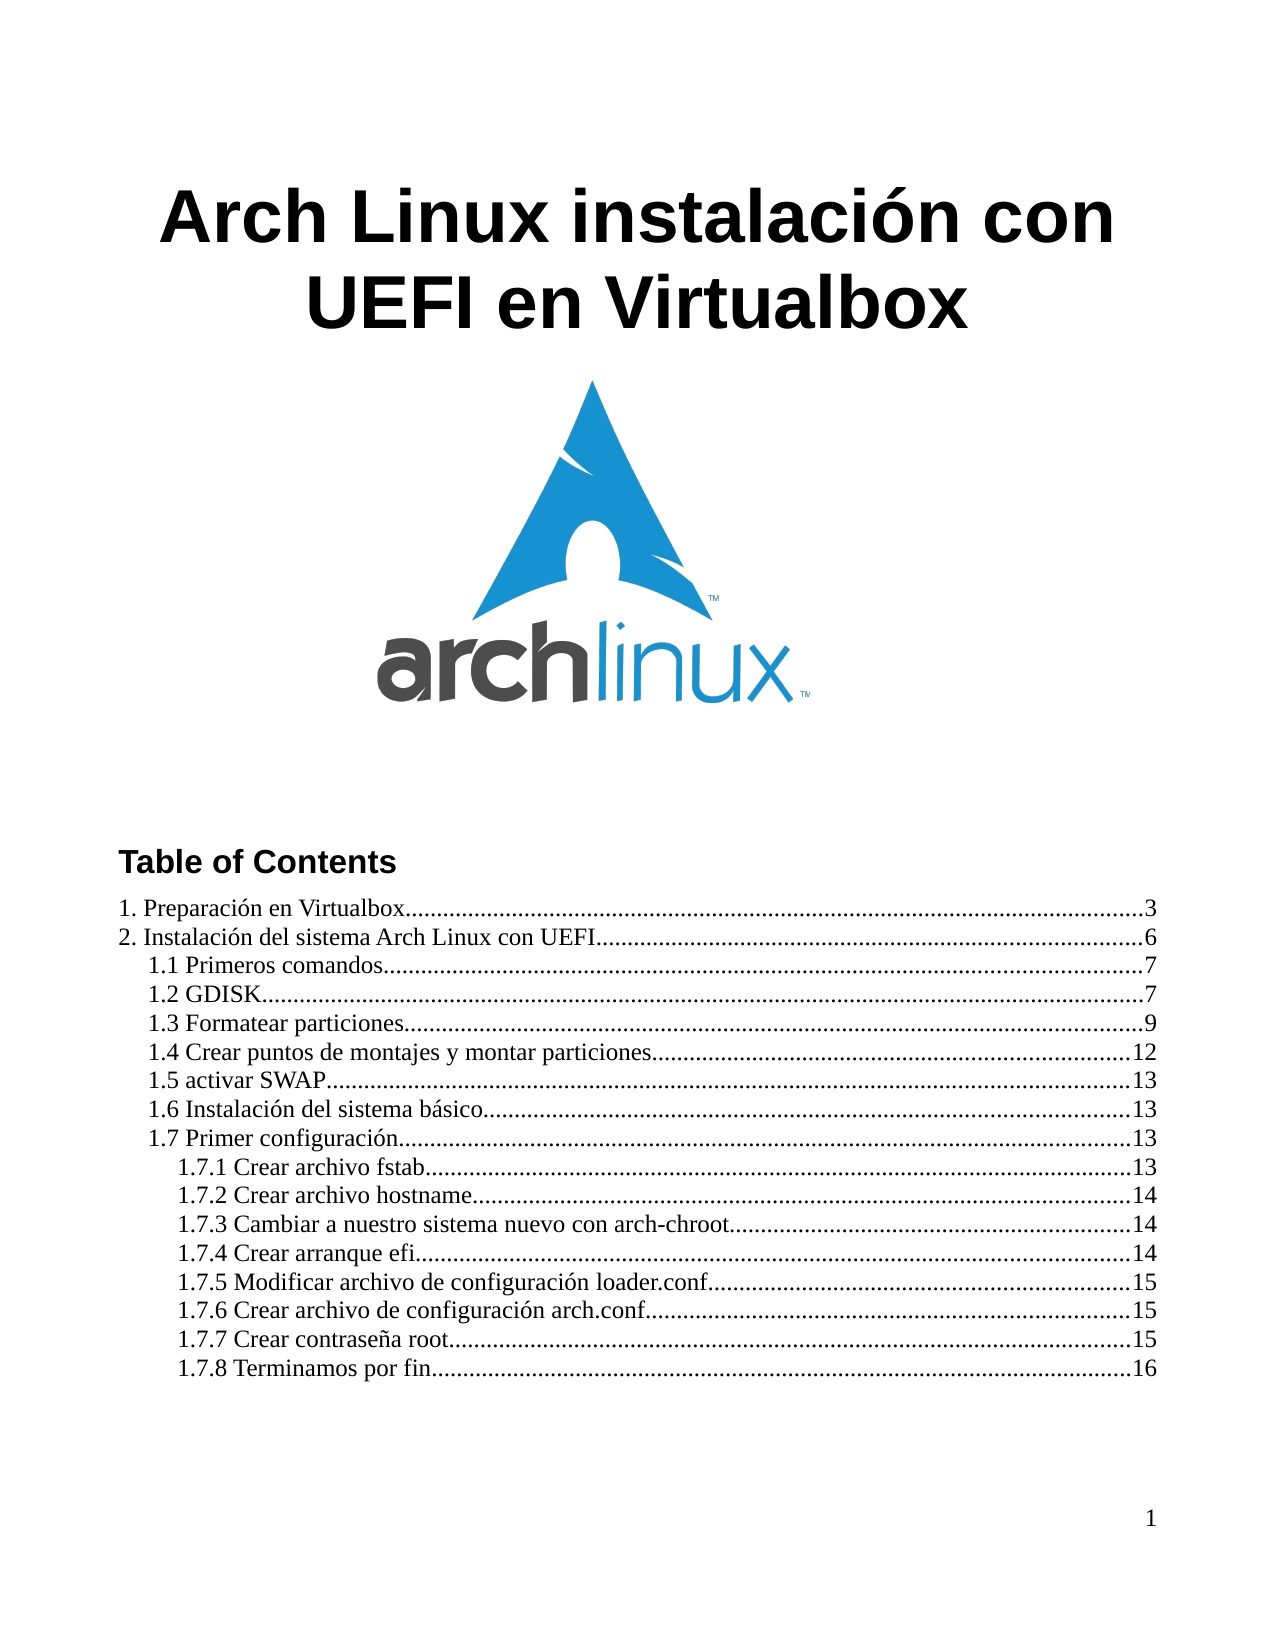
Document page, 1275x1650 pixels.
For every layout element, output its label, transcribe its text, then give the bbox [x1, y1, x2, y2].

text 2. Instalación del sistema Arch Linux con UEFI 6 [118, 922, 1157, 950]
text 1.4 Crear puntos de montajes y montar particiones 12 [148, 1037, 1157, 1065]
text 1. Preparación en Virtualbox 3 [118, 893, 1157, 922]
text 1.7.3 Cambiar a nuestro sistema nuevo con arch-chroot 14 [177, 1209, 1157, 1238]
text 1.7.6 Crear archivo de configuración arch.conf 15 [177, 1295, 1157, 1324]
text 1.7.1 Crear archivo fstab 13 [177, 1152, 1157, 1180]
text 1.3 Formatear particiones 9 [148, 1008, 1157, 1037]
text 1.6 Instalación del sistema básico 13 [148, 1094, 1157, 1123]
text 1.7 Primer configuración 13 [148, 1123, 1157, 1152]
text 1.7.7 Crear contraseña root 15 [177, 1324, 1157, 1353]
text 1.7.4 Crear arranque efi 14 [177, 1238, 1157, 1267]
text 1.2 GDISK 7 [148, 979, 1157, 1008]
text 1.1 Primeros comandos 7 [148, 950, 1157, 979]
text 1.7.5 Modificar archivo de configuración loader.conf 15 [177, 1267, 1157, 1295]
picture [377, 379, 811, 704]
text 1.5 activar SWAP 13 [148, 1065, 1157, 1094]
text 1.7.8 Terminamos por fin 16 [177, 1353, 1157, 1382]
text 1.7.2 Crear archivo hostname 14 [177, 1180, 1157, 1209]
title Arch Linux instalación con UEFI en Virtualbox [118, 172, 1157, 344]
subtitle Table of Contents [118, 842, 1157, 880]
